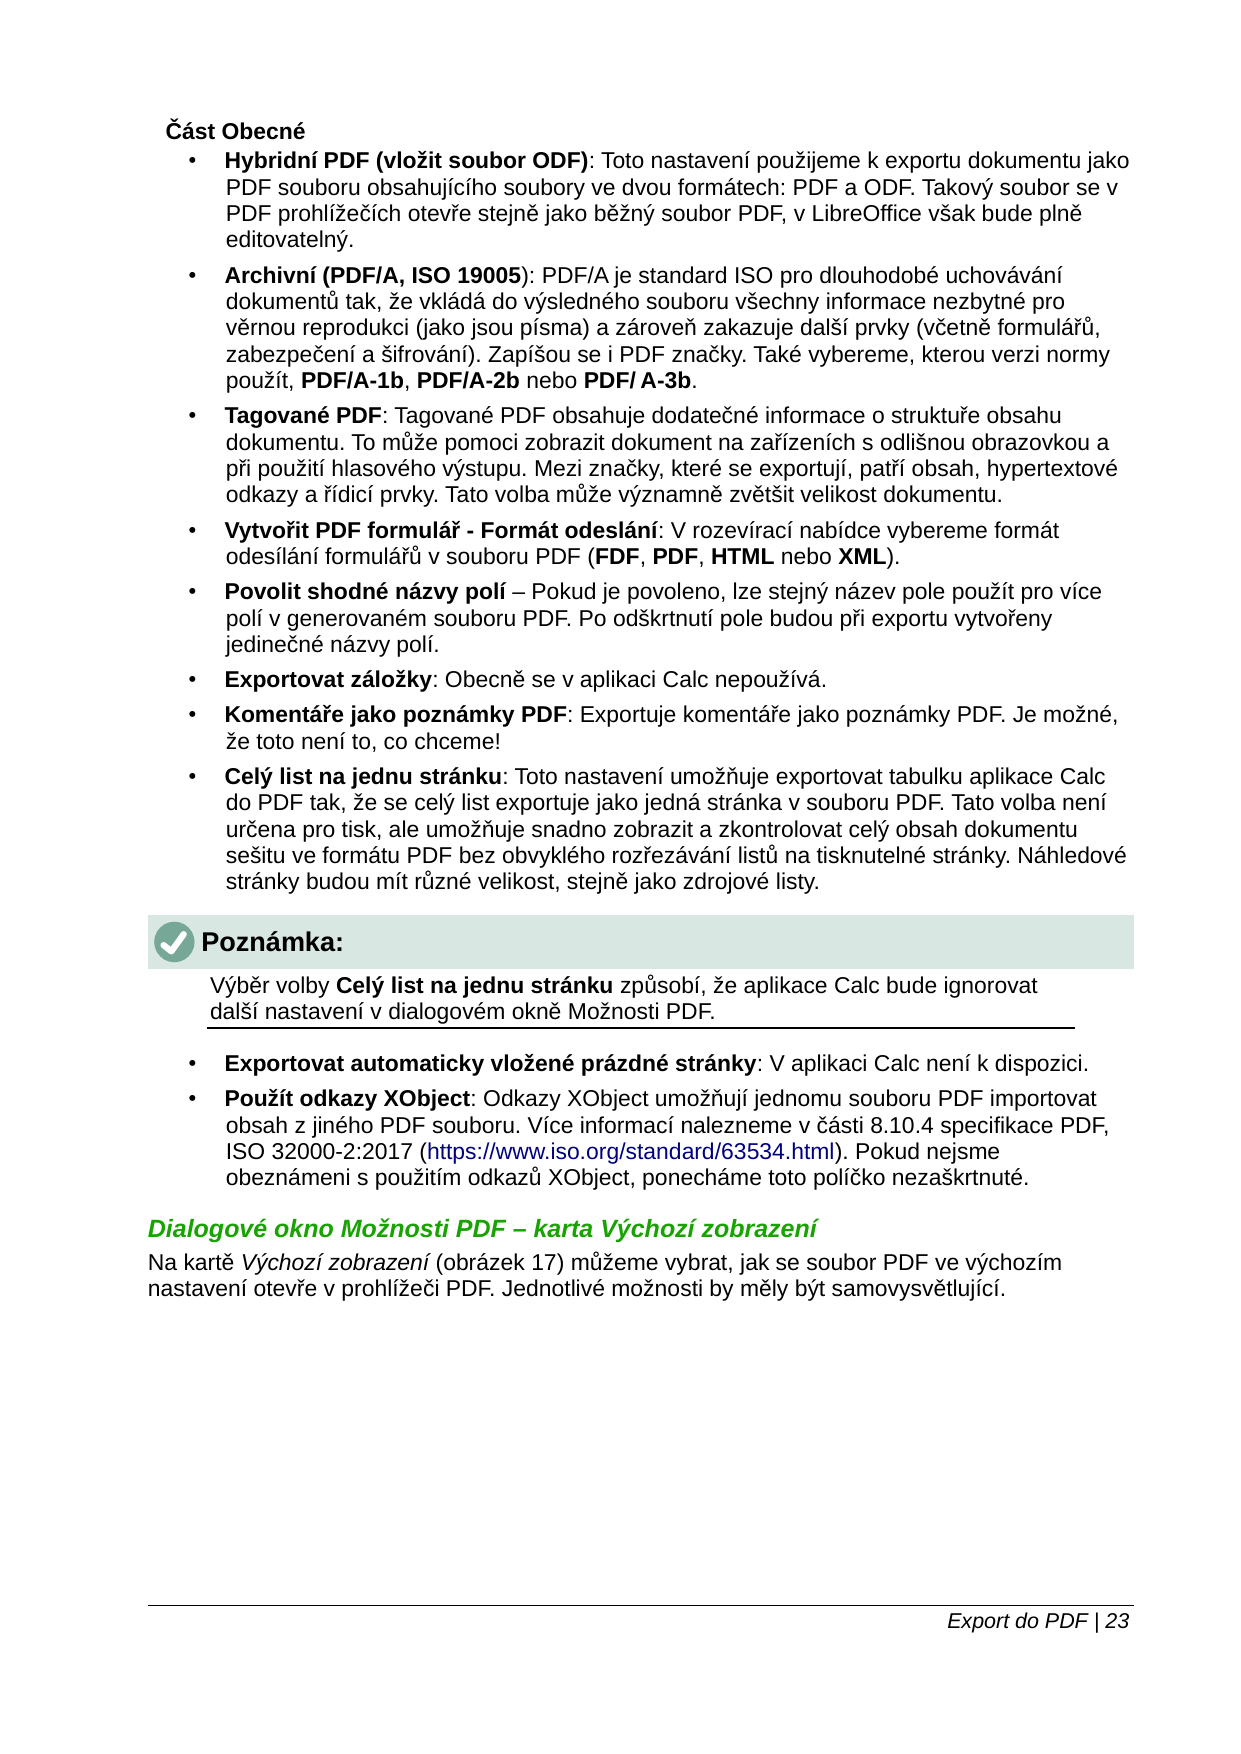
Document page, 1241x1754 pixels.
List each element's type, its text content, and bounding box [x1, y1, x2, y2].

subtitle Poznámka: [148, 915, 1134, 969]
list Povolit shodné názvy polí – Pokud je povoleno, lze stejný název pole použít pro více polí v generovaném souboru PDF. Po odškrtnutí pole budou při exportu vytvořeny jedinečné názvy polí. [185, 575, 1134, 657]
subtitle Dialogové okno Možnosti PDF – karta Výchozí zobrazení [148, 1214, 1134, 1243]
list Archivní (PDF/A, ISO 19005): PDF/A je standard ISO pro dlouhodobé uchovávání dokumentů tak, že vkládá do výsledného souboru všechny informace nezbytné pro věrnou reprodukci (jako jsou písma) a zároveň zakazuje další prvky (včetně formulářů, zabezpečení a šifrování). Zapíšou se i PDF značky. Také vybereme, kterou verzi normy použít, PDF/A-1b, PDF/A-2b nebo PDF/ A-3b. [185, 259, 1134, 393]
list Tagované PDF: Tagované PDF obsahuje dodatečné informace o struktuře obsahu dokumentu. To může pomoci zobrazit dokument na zařízeních s odlišnou obrazovkou a při použití hlasového výstupu. Mezi značky, které se exportují, patří obsah, hypertextové odkazy a řídicí prvky. Tato volba může významně zvětšit velikost dokumentu. [185, 399, 1134, 508]
list Komentáře jako poznámky PDF: Exportuje komentáře jako poznámky PDF. Je možné, že toto není to, co chceme! [185, 698, 1134, 754]
list Celý list na jednu stránku: Toto nastavení umožňuje exportovat tabulku aplikace Calc do PDF tak, že se celý list exportuje jako jedná stránka v souboru PDF. Tato volba není určena pro tisk, ale umožňuje snadno zobrazit a zkontrolovat celý obsah dokumentu sešitu ve formátu PDF bez obvyklého rozřezávání listů na tisknutelné stránky. Náhledové stránky budou mít různé velikost, stejně jako zdrojové listy. [185, 760, 1134, 897]
text Na kartě Výchozí zobrazení (obrázek 17) můžeme vybrat, jak se soubor PDF ve výchozím nastavení otevře v prohlížeči PDF. Jednotlivé možnosti by měly být samovysvětlující. [148, 1249, 1134, 1302]
list Vytvořit PDF formulář - Formát odeslání: V rozevírací nabídce vybereme formát odesílání formulářů v souboru PDF (FDF, PDF, HTML nebo XML). [185, 514, 1134, 569]
list Exportovat záložky: Obecně se v aplikaci Calc nepoužívá. [185, 663, 1134, 692]
list Použít odkazy XObject: Odkazy XObject umožňují jednomu souboru PDF importovat obsah z jiného PDF souboru. Více informací nalezneme v části 8.10.4 specifikace PDF, ISO 32000-2:2017 (https://www.iso.org/standard/63534.html). Pokud nejsme obeznámeni s použitím odkazů XObject, ponecháme toto políčko nezaškrtnuté. [185, 1082, 1134, 1194]
text Část Obecné [165, 118, 1134, 144]
list Exportovat automaticky vložené prázdné stránky: V aplikaci Calc není k dispozici. [185, 1047, 1134, 1076]
list Hybridní PDF (vložit soubor ODF): Toto nastavení použijeme k exportu dokumentu jako PDF souboru obsahujícího soubory ve dvou formátech: PDF a ODF. Takový soubor se v PDF prohlížečích otevře stejně jako běžný soubor PDF, v LibreOffice však bude plně editovatelný. [185, 144, 1134, 253]
text Výběr volby Celý list na jednu stránku způsobí, že aplikace Calc bude ignorovat další nastavení v dialogovém okně Možnosti PDF. [207, 969, 1075, 1027]
